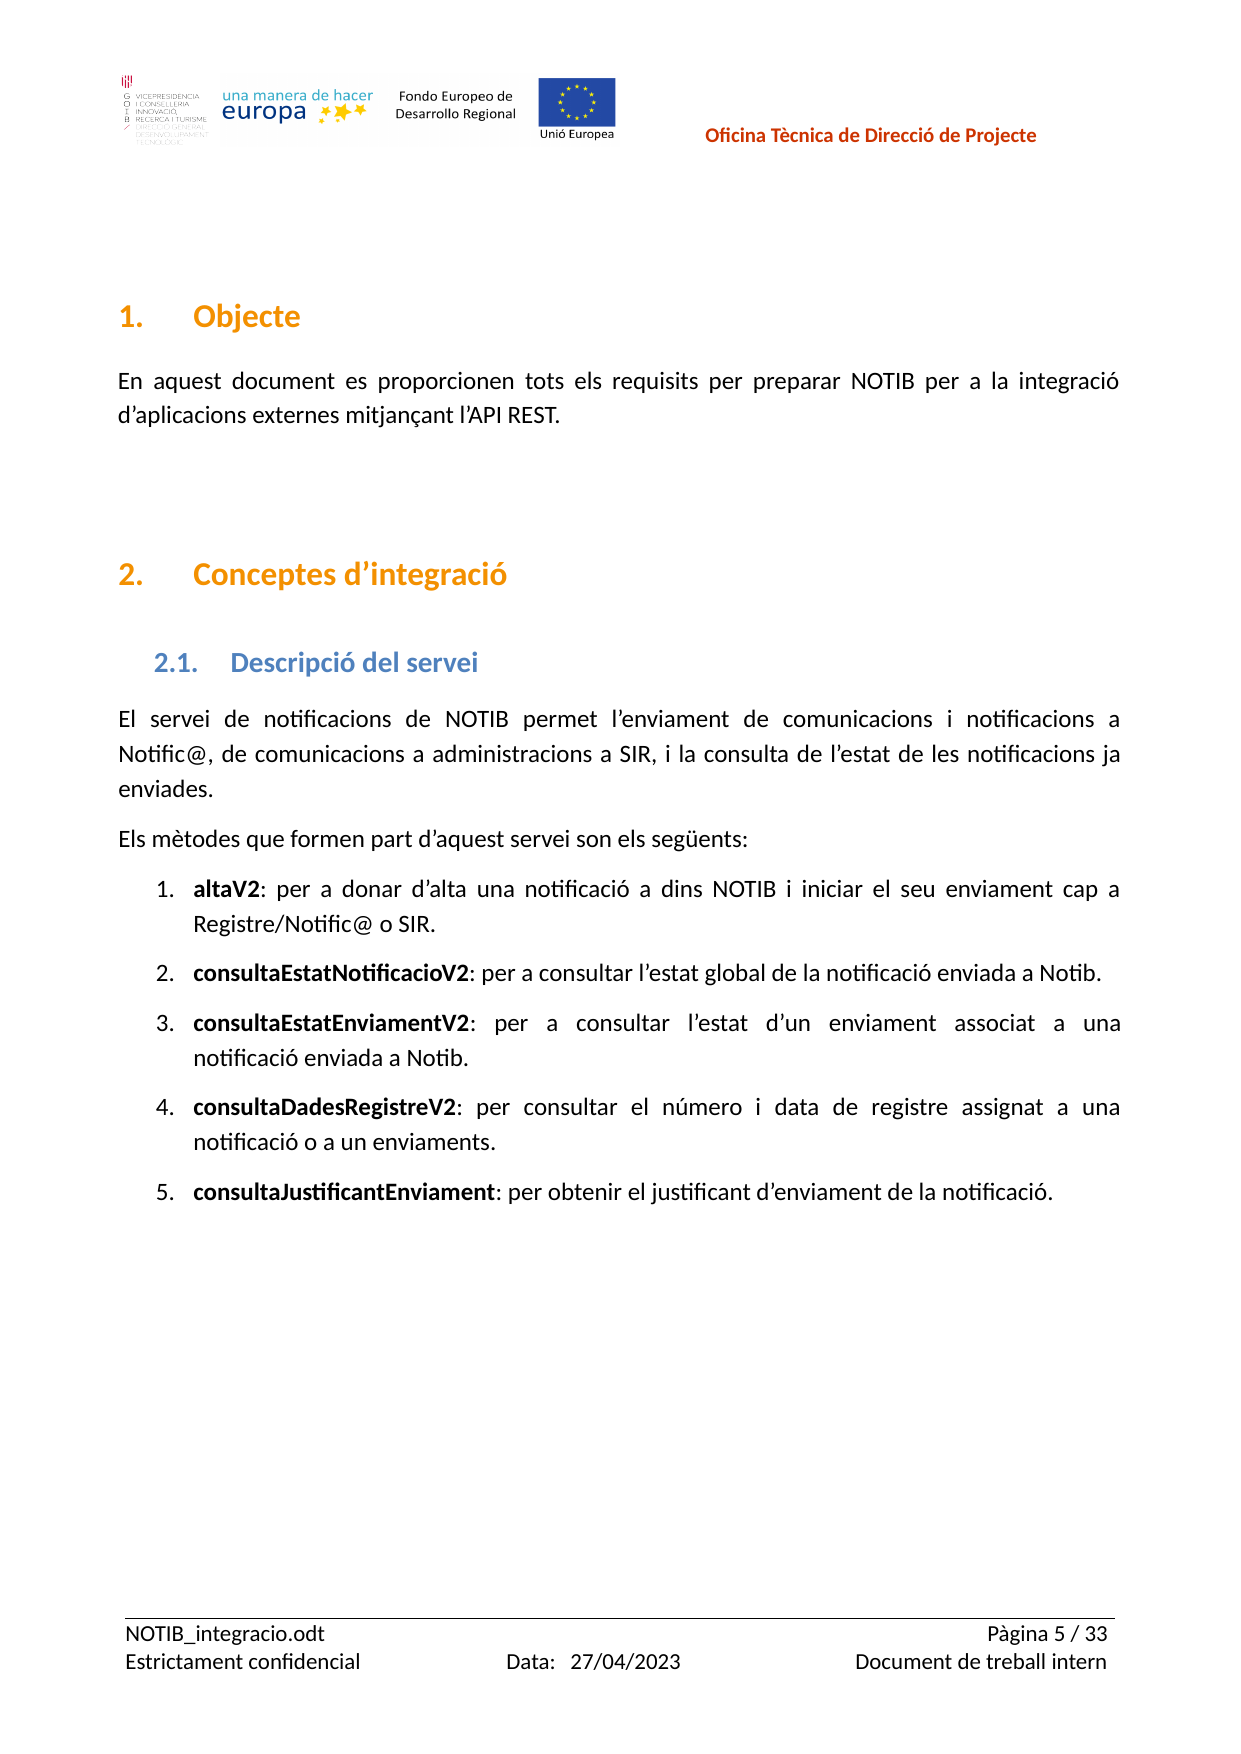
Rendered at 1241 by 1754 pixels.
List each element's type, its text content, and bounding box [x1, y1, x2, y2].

text El servei de notificacions de NOTIB permet l’enviament de comunicacions i notificacions a Notific@, de comunicacions a administracions a SIR, i la consulta de l’estat de les notificacions ja enviades. [118, 703, 1122, 804]
subtitle Conceptes d’integració [118, 553, 1122, 594]
text En aquest document es proporcionen tots els requisits per preparar NOTIB per a la integració d’aplicacions externes mitjançant l’API REST. [118, 365, 1121, 430]
picture [118, 73, 213, 147]
subtitle Descripció del servei [153, 644, 1122, 680]
list altaV2: per a donar d’alta una notificació a dins NOTIB i iniciar el seu enviament cap a Registre/Notific@ o SIR. [156, 873, 1122, 938]
text Els mètodes que formen part d’aquest servei son els següents: [118, 823, 1122, 854]
list consultaEstatNotificacioV2: per a consultar l’estat global de la notificació enviada a Notib. [156, 957, 1122, 988]
list consultaEstatEnviamentV2: per a consultar l’estat d’un enviament associat a una notificació enviada a Notib. [156, 1007, 1122, 1072]
list consultaDadesRegistreV2: per consultar el número i data de registre assignat a una notificació o a un enviaments. [156, 1091, 1122, 1157]
picture [219, 73, 621, 147]
subtitle Objecte [118, 295, 1122, 336]
list consultaJustificantEnviament: per obtenir el justificant d’enviament de la notificació. [156, 1176, 1122, 1207]
